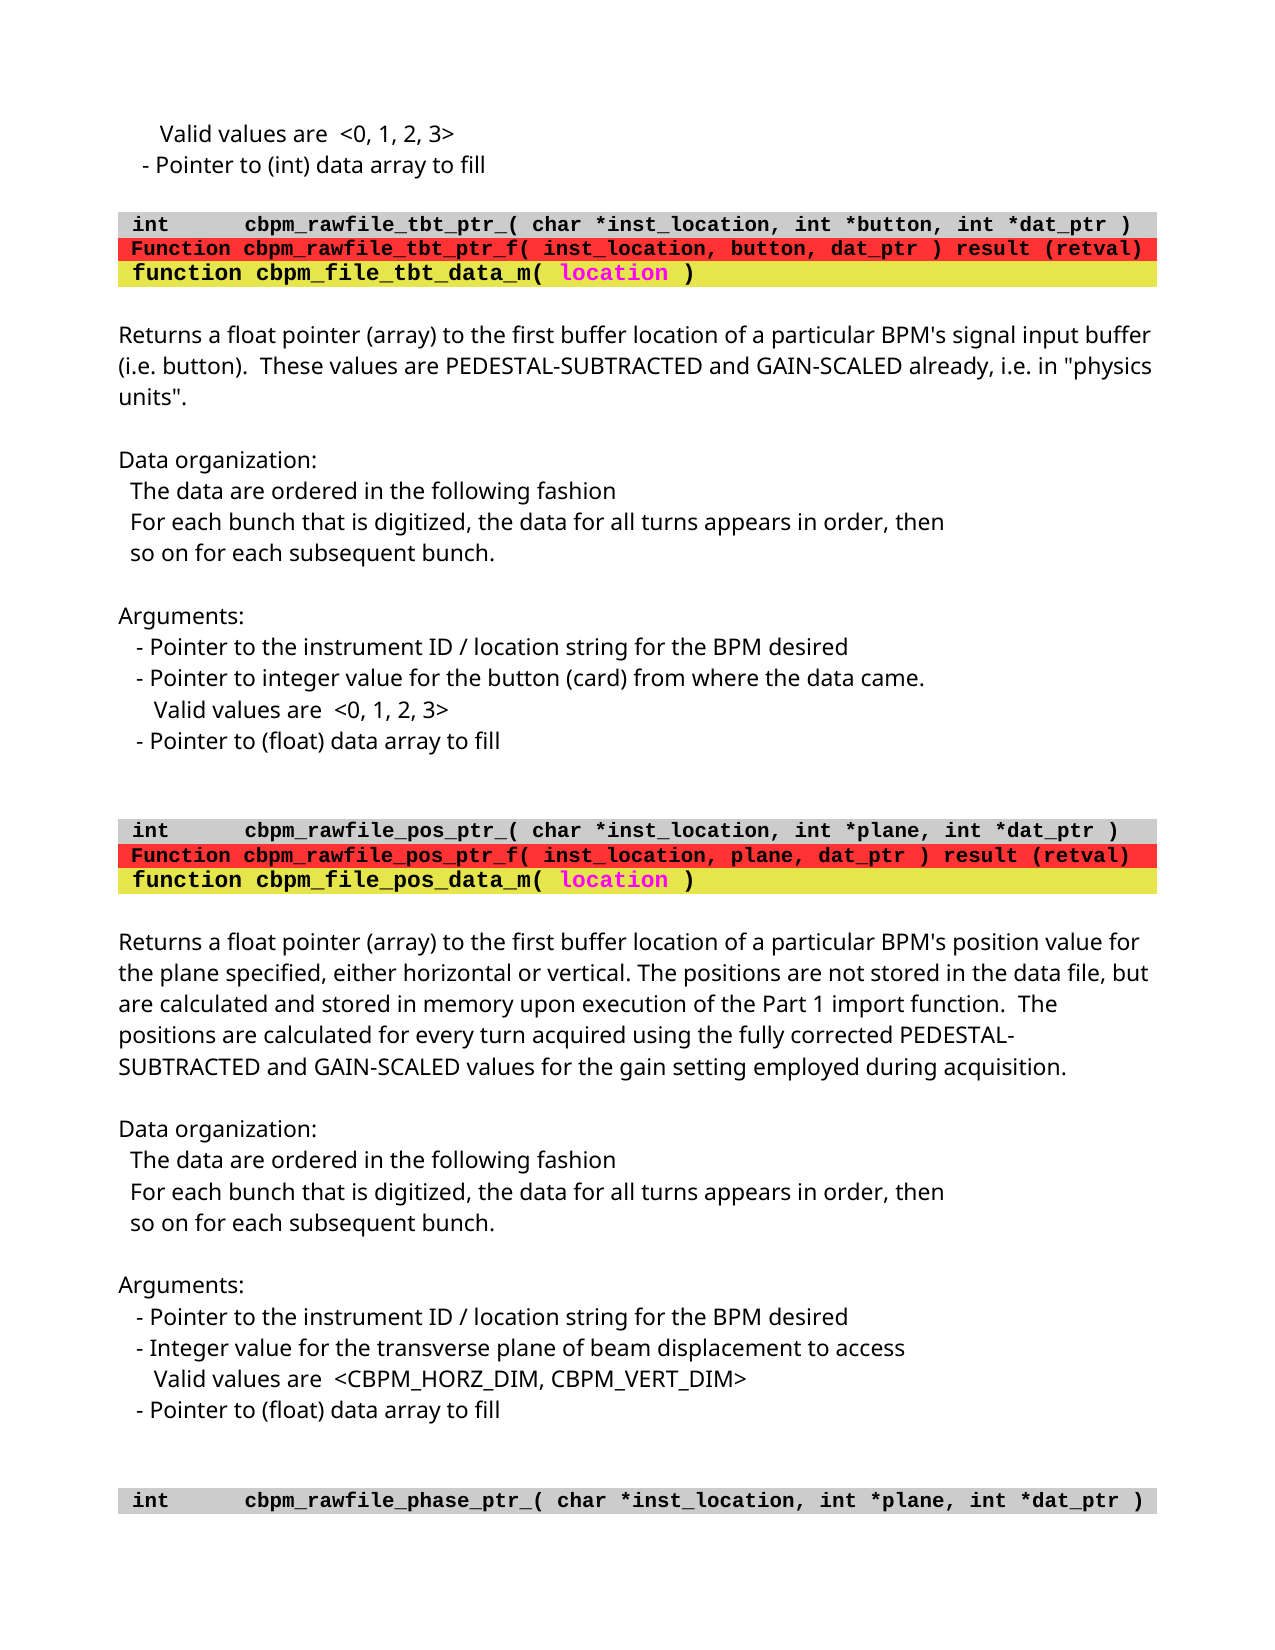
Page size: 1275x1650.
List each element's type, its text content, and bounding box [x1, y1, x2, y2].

text function cbpm_file_tbt_data_m( location ) [118, 261, 1157, 287]
text - Pointer to integer value for the button (card) from where the data came. [118, 662, 1157, 694]
text Data organization: [118, 444, 1157, 475]
text so on for each subsequent bunch. [118, 1207, 1157, 1238]
text function cbpm_file_pos_data_m( location ) [118, 868, 1157, 894]
text Returns a float pointer (array) to the first buffer location of a particular BPM's position value for the plane specified, either horizontal or vertical. The positions are not stored in the data file, but are calculated and stored in memory upon execution of the Part 1 import function. The positions are calculated for every turn acquired using the fully corrected PEDESTAL-SUBTRACTED and GAIN-SCALED values for the gain setting employed during acquisition. [118, 925, 1157, 1082]
text - Integer value for the transverse plane of beam displacement to access [118, 1332, 1157, 1363]
text The data are ordered in the following fashion [118, 475, 1157, 506]
text Arguments: [118, 600, 1157, 631]
text int cbpm_rawfile_phase_ptr_( char *inst_location, int *plane, int *dat_ptr ) [118, 1488, 1157, 1514]
text Function cbpm_rawfile_pos_ptr_f( inst_location, plane, dat_ptr ) result (retval) [118, 844, 1157, 868]
text Valid values are <0, 1, 2, 3> [118, 694, 1157, 725]
text int cbpm_rawfile_tbt_ptr_( char *inst_location, int *button, int *dat_ptr ) [118, 212, 1157, 238]
text Function cbpm_rawfile_tbt_ptr_f( inst_location, button, dat_ptr ) result (retval) [118, 238, 1157, 261]
text Valid values are <0, 1, 2, 3> [118, 118, 1157, 149]
text Returns a float pointer (array) to the first buffer location of a particular BPM's signal input buffer (i.e. button). These values are PEDESTAL-SUBTRACTED and GAIN-SCALED already, i.e. in "physics units". [118, 319, 1157, 412]
text For each bunch that is digitized, the data for all turns appears in order, then [118, 506, 1157, 537]
text - Pointer to (int) data array to fill [118, 149, 1157, 181]
text - Pointer to the instrument ID / location string for the BPM desired [118, 631, 1157, 662]
text so on for each subsequent bunch. [118, 537, 1157, 569]
text int cbpm_rawfile_pos_ptr_( char *inst_location, int *plane, int *dat_ptr ) [118, 819, 1157, 844]
text Valid values are <CBPM_HORZ_DIM, CBPM_VERT_DIM> [118, 1363, 1157, 1394]
text Arguments: [118, 1269, 1157, 1300]
text Data organization: [118, 1113, 1157, 1144]
text - Pointer to the instrument ID / location string for the BPM desired [118, 1300, 1157, 1332]
text The data are ordered in the following fashion [118, 1144, 1157, 1175]
text - Pointer to (float) data array to fill [118, 725, 1157, 756]
text - Pointer to (float) data array to fill [118, 1394, 1157, 1425]
text For each bunch that is digitized, the data for all turns appears in order, then [118, 1175, 1157, 1207]
